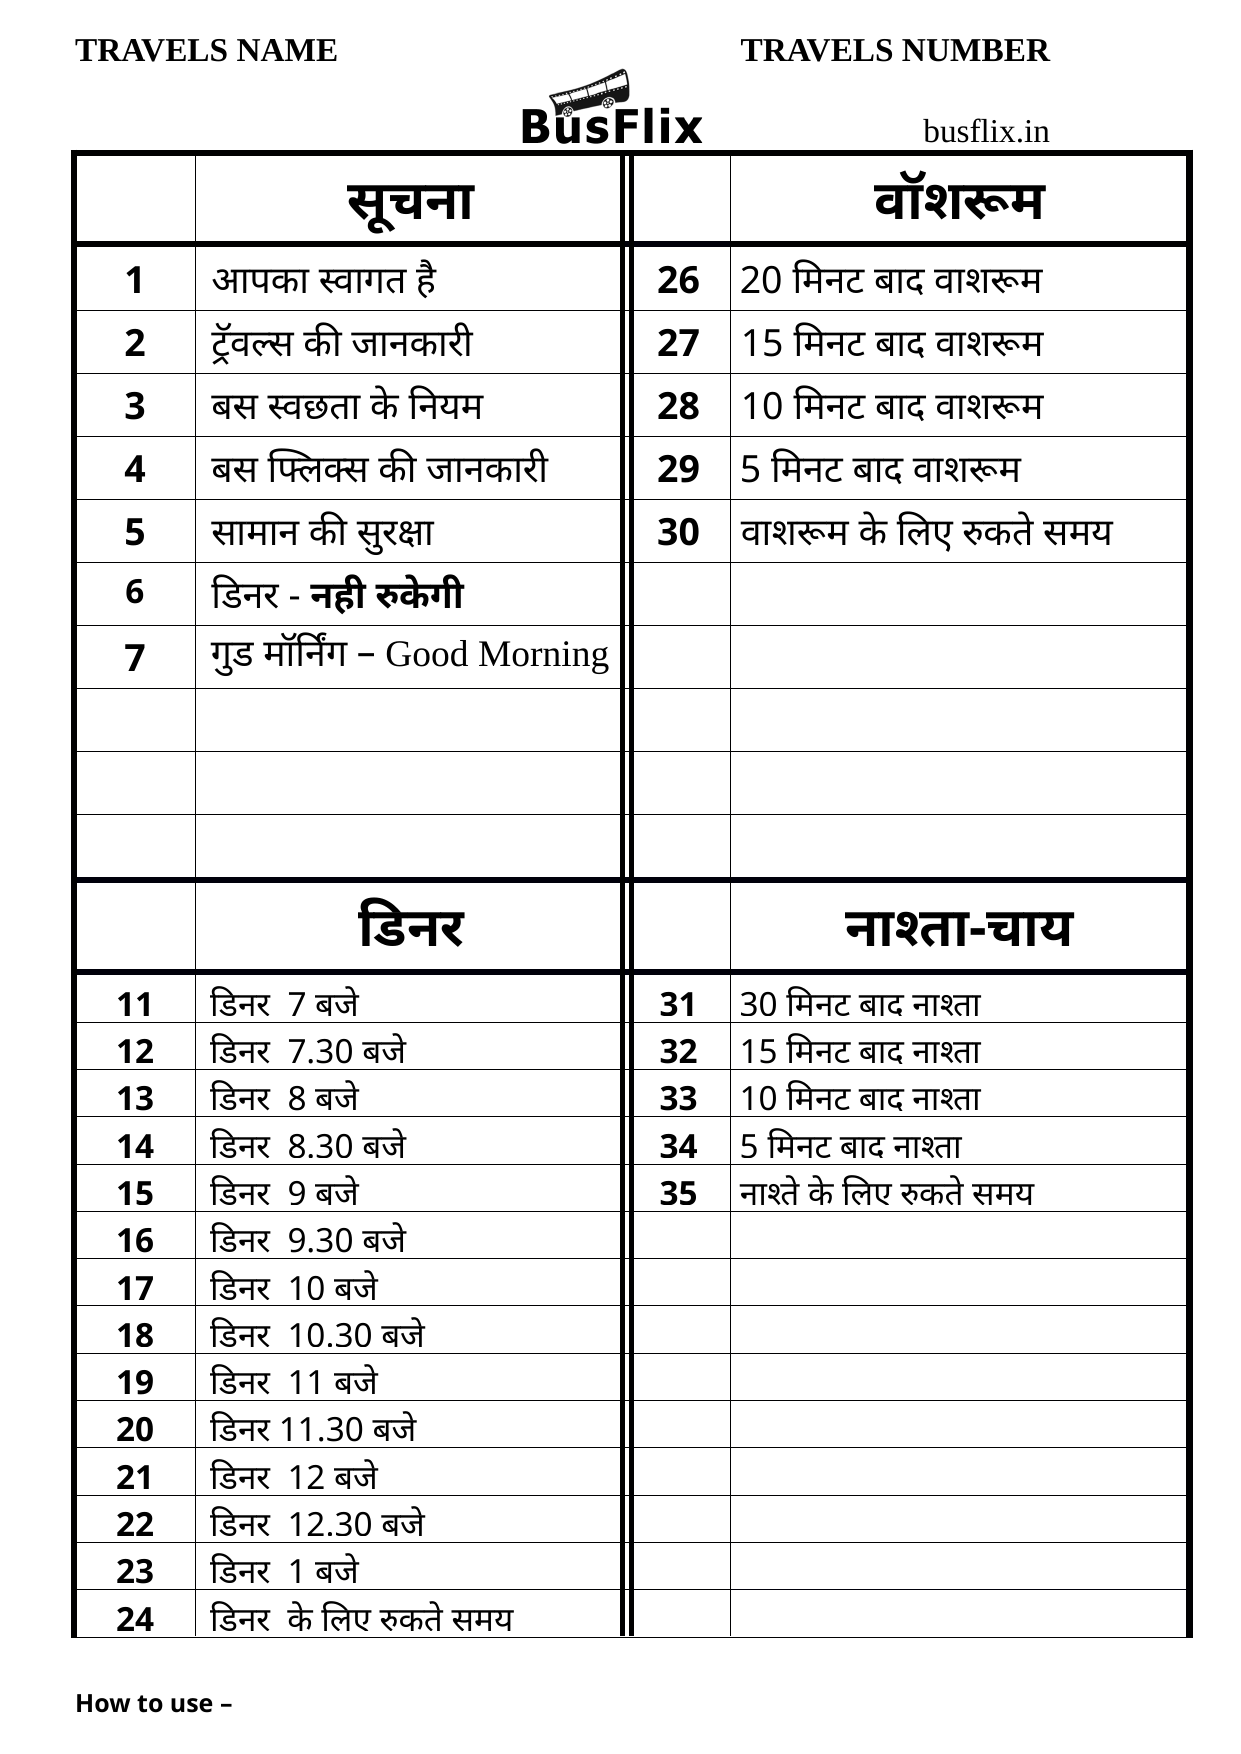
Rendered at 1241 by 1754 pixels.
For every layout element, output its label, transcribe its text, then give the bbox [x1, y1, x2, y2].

table_cell 10 मिनट बाद वाशरूम [731, 374, 1186, 436]
table_cell 7 [77, 626, 195, 688]
table_cell [634, 1306, 730, 1353]
table_cell 29 [634, 437, 730, 499]
table_header सूचना [196, 156, 620, 241]
table_cell [731, 752, 1186, 814]
table_cell 19 [77, 1354, 195, 1400]
table_header [77, 156, 195, 241]
table_cell 5 मिनट बाद नाश्ता [731, 1117, 1186, 1163]
table_cell 30 मिनट बाद नाश्ता [731, 975, 1186, 1022]
table_cell [634, 883, 730, 968]
table_cell [196, 815, 620, 877]
table_cell [634, 626, 730, 688]
table_cell [634, 752, 730, 814]
table_cell [634, 1401, 730, 1447]
table_cell 2 [77, 311, 195, 373]
table_cell [731, 563, 1186, 625]
table_cell [196, 752, 620, 814]
table_cell गुड मॉर्निंग – Good Morning [196, 626, 620, 688]
table_cell डिनर 12 बजे [196, 1448, 620, 1494]
table_cell बस फ्लिक्स की जानकारी [196, 437, 620, 499]
table_cell 5 [77, 500, 195, 562]
table_cell 27 [634, 311, 730, 373]
table_cell 35 [634, 1165, 730, 1211]
table_cell डिनर 10 बजे [196, 1259, 620, 1305]
table_cell 33 [634, 1070, 730, 1116]
table_cell 14 [77, 1117, 195, 1163]
table_cell [634, 815, 730, 877]
text How to use – [75, 1686, 1165, 1720]
table_cell [634, 689, 730, 751]
table_cell [634, 1590, 730, 1636]
table_cell डिनर 9.30 बजे [196, 1212, 620, 1258]
table_cell [634, 1212, 730, 1258]
table_cell डिनर - नही रुकेगी [196, 563, 620, 625]
table_cell 18 [77, 1306, 195, 1353]
table_cell 20 [77, 1401, 195, 1447]
picture [522, 68, 703, 144]
table_cell डिनर 8.30 बजे [196, 1117, 620, 1163]
table_cell 16 [77, 1212, 195, 1258]
table_cell [634, 1543, 730, 1589]
table_cell [731, 1543, 1186, 1589]
table_cell डिनर 11.30 बजे [196, 1401, 620, 1447]
table_cell [634, 563, 730, 625]
table_cell 13 [77, 1070, 195, 1116]
table_cell [731, 1259, 1186, 1305]
table_cell बस स्वछता के नियम [196, 374, 620, 436]
table_cell [634, 1259, 730, 1305]
table_cell [731, 1496, 1186, 1542]
table_cell डिनर के लिए रुकते समय [196, 1590, 620, 1636]
table_cell 32 [634, 1023, 730, 1069]
table_cell [77, 689, 195, 751]
table_cell 20 मिनट बाद वाशरूम [731, 247, 1186, 310]
table_cell डिनर 12.30 बजे [196, 1496, 620, 1542]
table_cell 24 [77, 1590, 195, 1636]
table_cell ट्रॅवल्स की जानकारी [196, 311, 620, 373]
table_cell डिनर 7 बजे [196, 975, 620, 1022]
table_cell [731, 1306, 1186, 1353]
table_cell [731, 1401, 1186, 1447]
table_cell 15 मिनट बाद नाश्ता [731, 1023, 1186, 1069]
table_cell [77, 752, 195, 814]
table_cell 10 मिनट बाद नाश्ता [731, 1070, 1186, 1116]
table_cell [731, 626, 1186, 688]
table_header वॉशरूम [731, 156, 1186, 241]
table_cell सामान की सुरक्षा [196, 500, 620, 562]
table_cell नाश्ता-चाय [731, 883, 1186, 968]
table_cell 1 [77, 247, 195, 310]
table_cell [634, 1354, 730, 1400]
table_cell [731, 689, 1186, 751]
table_header [634, 156, 730, 241]
table_cell [731, 1212, 1186, 1258]
table_cell 22 [77, 1496, 195, 1542]
table_cell डिनर 7.30 बजे [196, 1023, 620, 1069]
table_cell नाश्ते के लिए रुकते समय [731, 1165, 1186, 1211]
table_cell डिनर 11 बजे [196, 1354, 620, 1400]
table_cell आपका स्वागत है [196, 247, 620, 310]
table_cell [634, 1496, 730, 1542]
table_cell [731, 1590, 1186, 1636]
table_cell [634, 1448, 730, 1494]
table_cell [731, 815, 1186, 877]
table_cell 30 [634, 500, 730, 562]
table_cell [731, 1448, 1186, 1494]
table_cell 21 [77, 1448, 195, 1494]
table_cell 15 [77, 1165, 195, 1211]
table_cell 4 [77, 437, 195, 499]
table_cell डिनर 10.30 बजे [196, 1306, 620, 1353]
table_cell 31 [634, 975, 730, 1022]
table_cell 34 [634, 1117, 730, 1163]
table_cell 6 [77, 563, 195, 625]
table_cell डिनर 8 बजे [196, 1070, 620, 1116]
table_cell [731, 1354, 1186, 1400]
table_cell डिनर 1 बजे [196, 1543, 620, 1589]
table_cell डिनर [196, 883, 620, 968]
table_cell [77, 883, 195, 968]
table_cell 26 [634, 247, 730, 310]
table_cell 15 मिनट बाद वाशरूम [731, 311, 1186, 373]
table_cell 11 [77, 975, 195, 1022]
table_cell 28 [634, 374, 730, 436]
table_cell [196, 689, 620, 751]
table_cell 3 [77, 374, 195, 436]
table_cell 17 [77, 1259, 195, 1305]
table_cell 5 मिनट बाद वाशरूम [731, 437, 1186, 499]
table_cell 12 [77, 1023, 195, 1069]
table_cell डिनर 9 बजे [196, 1165, 620, 1211]
table_cell [77, 815, 195, 877]
table_cell 23 [77, 1543, 195, 1589]
table_cell वाशरूम के लिए रुकते समय [731, 500, 1186, 562]
